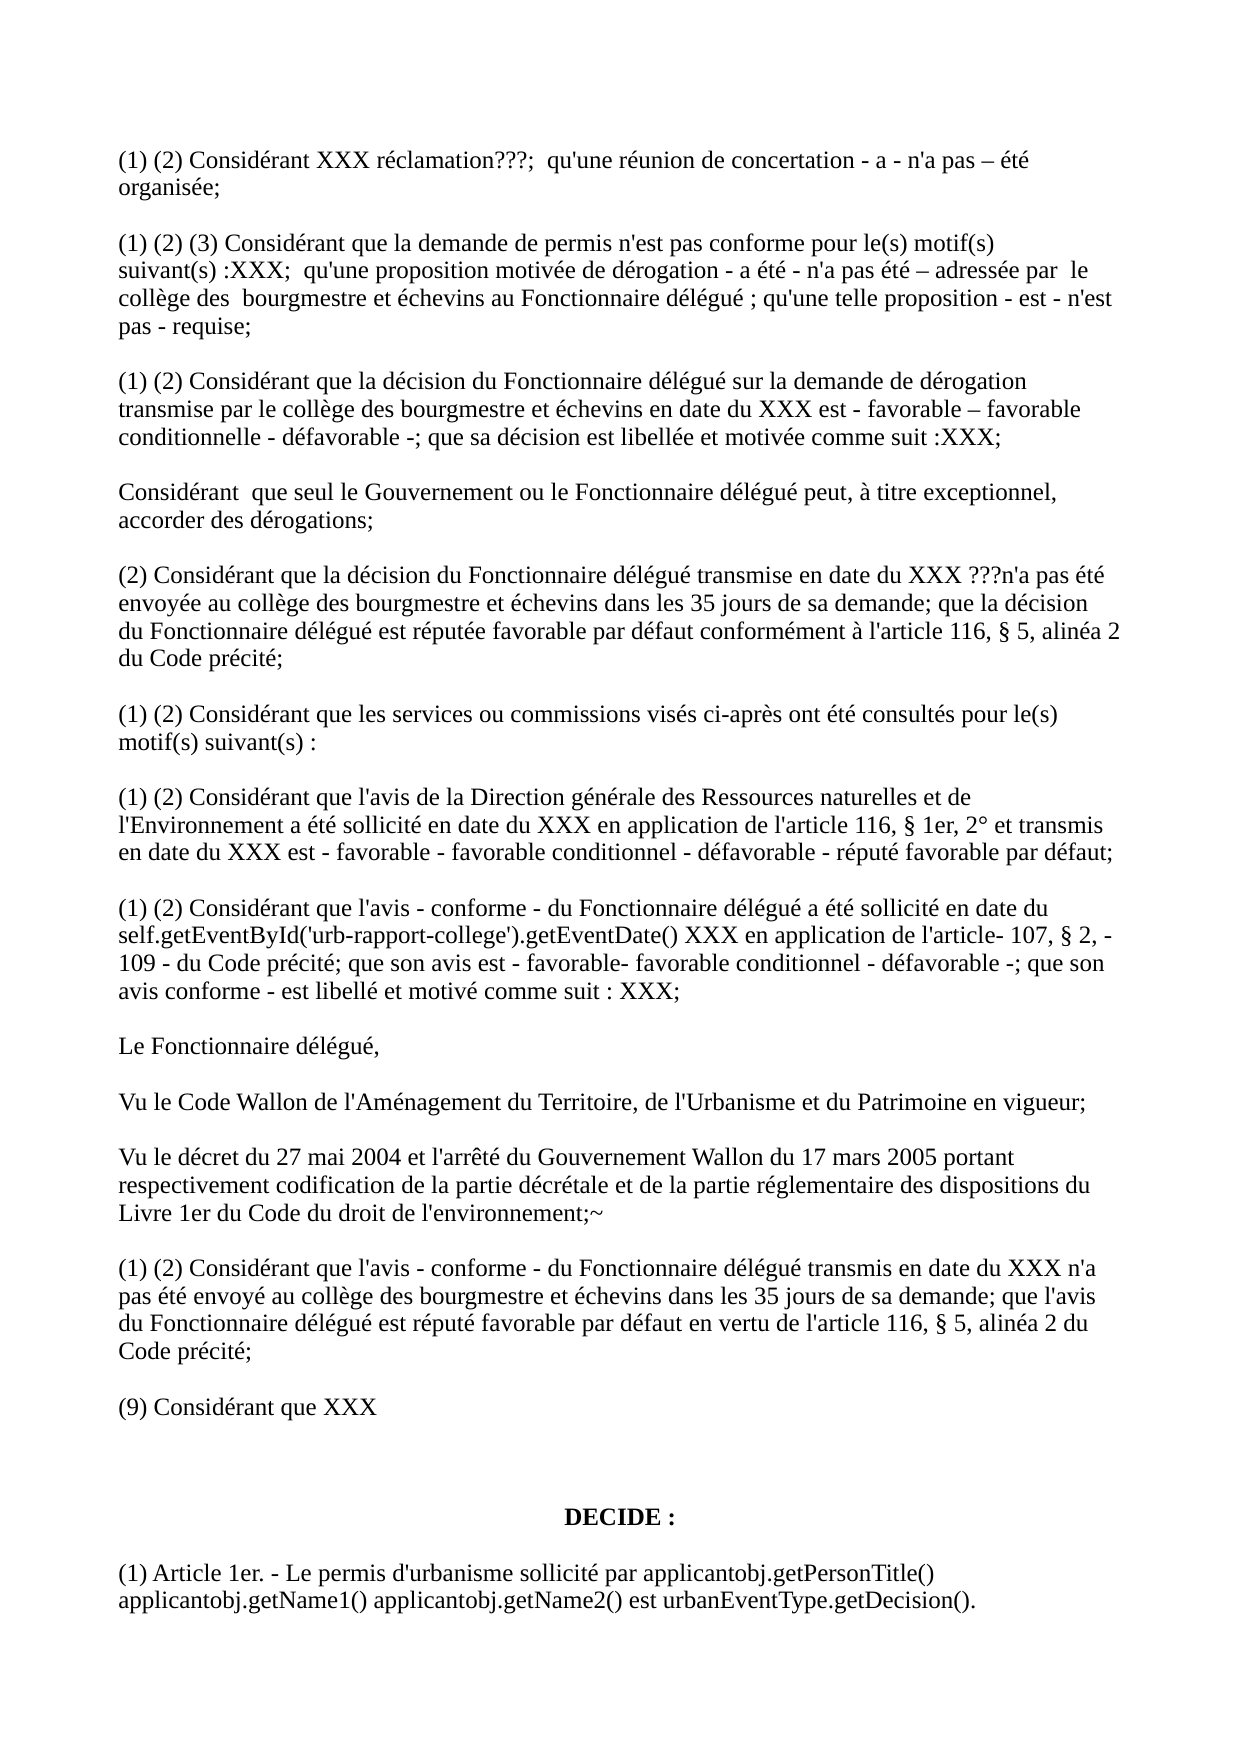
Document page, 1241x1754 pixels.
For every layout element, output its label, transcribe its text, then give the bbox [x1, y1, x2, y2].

title DECIDE : [118, 1503, 1122, 1531]
text Vu le Code Wallon de l'Aménagement du Territoire, de l'Urbanisme et du Patrimoine en vigueur; [118, 1088, 1122, 1116]
text Considérant que seul le Gouvernement ou le Fonctionnaire délégué peut, à titre exceptionnel, accorder des dérogations; [118, 478, 1122, 534]
text (1) (2) Considérant que l'avis - conforme - du Fonctionnaire délégué a été sollicité en date du self.getEventById('urb-rapport-college').getEventDate() XXX en application de l'article- 107, § 2, - 109 - du Code précité; que son avis est - favorable- favorable conditionnel - défavorable -; que son avis conforme - est libellé et motivé comme suit : XXX; [118, 894, 1122, 1005]
text (2) Considérant que la décision du Fonctionnaire délégué transmise en date du XXX ???n'a pas été envoyée au collège des bourgmestre et échevins dans les 35 jours de sa demande; que la décision du Fonctionnaire délégué est réputée favorable par défaut conformément à l'article 116, § 5, alinéa 2 du Code précité; [118, 561, 1122, 672]
text Vu le décret du 27 mai 2004 et l'arrêté du Gouvernement Wallon du 17 mars 2005 portant respectivement codification de la partie décrétale et de la partie réglementaire des dispositions du Livre 1er du Code du droit de l'environnement;~ [118, 1143, 1122, 1226]
text (1) (2) Considérant que la décision du Fonctionnaire délégué sur la demande de dérogation transmise par le collège des bourgmestre et échevins en date du XXX est - favorable – favorable conditionnelle - défavorable -; que sa décision est libellée et motivée comme suit :XXX; [118, 367, 1122, 451]
text (1) (2) Considérant que les services ou commissions visés ci-après ont été consultés pour le(s) motif(s) suivant(s) : [118, 700, 1122, 755]
text (1) (2) Considérant XXX réclamation???; qu'une réunion de concertation - a - n'a pas – été organisée; [118, 146, 1122, 201]
text (9) Considérant que XXX [118, 1393, 1122, 1420]
text (1) Article 1er. - Le permis d'urbanisme sollicité par applicantobj.getPersonTitle() applicantobj.getName1() applicantobj.getName2() est urbanEventType.getDecision(). [118, 1559, 1122, 1614]
text (1) (2) Considérant que l'avis de la Direction générale des Ressources naturelles et de l'Environnement a été sollicité en date du XXX en application de l'article 116, § 1er, 2° et transmis en date du XXX est - favorable - favorable conditionnel - défavorable - réputé favorable par défaut; [118, 783, 1122, 866]
text (1) (2) (3) Considérant que la demande de permis n'est pas conforme pour le(s) motif(s) suivant(s) :XXX; qu'une proposition motivée de dérogation - a été - n'a pas été – adressée par le collège des bourgmestre et échevins au Fonctionnaire délégué ; qu'une telle proposition - est - n'est pas - requise; [118, 229, 1122, 340]
text (1) (2) Considérant que l'avis - conforme - du Fonctionnaire délégué transmis en date du XXX n'a pas été envoyé au collège des bourgmestre et échevins dans les 35 jours de sa demande; que l'avis du Fonctionnaire délégué est réputé favorable par défaut en vertu de l'article 116, § 5, alinéa 2 du Code précité; [118, 1254, 1122, 1365]
text Le Fonctionnaire délégué, [118, 1032, 1122, 1060]
